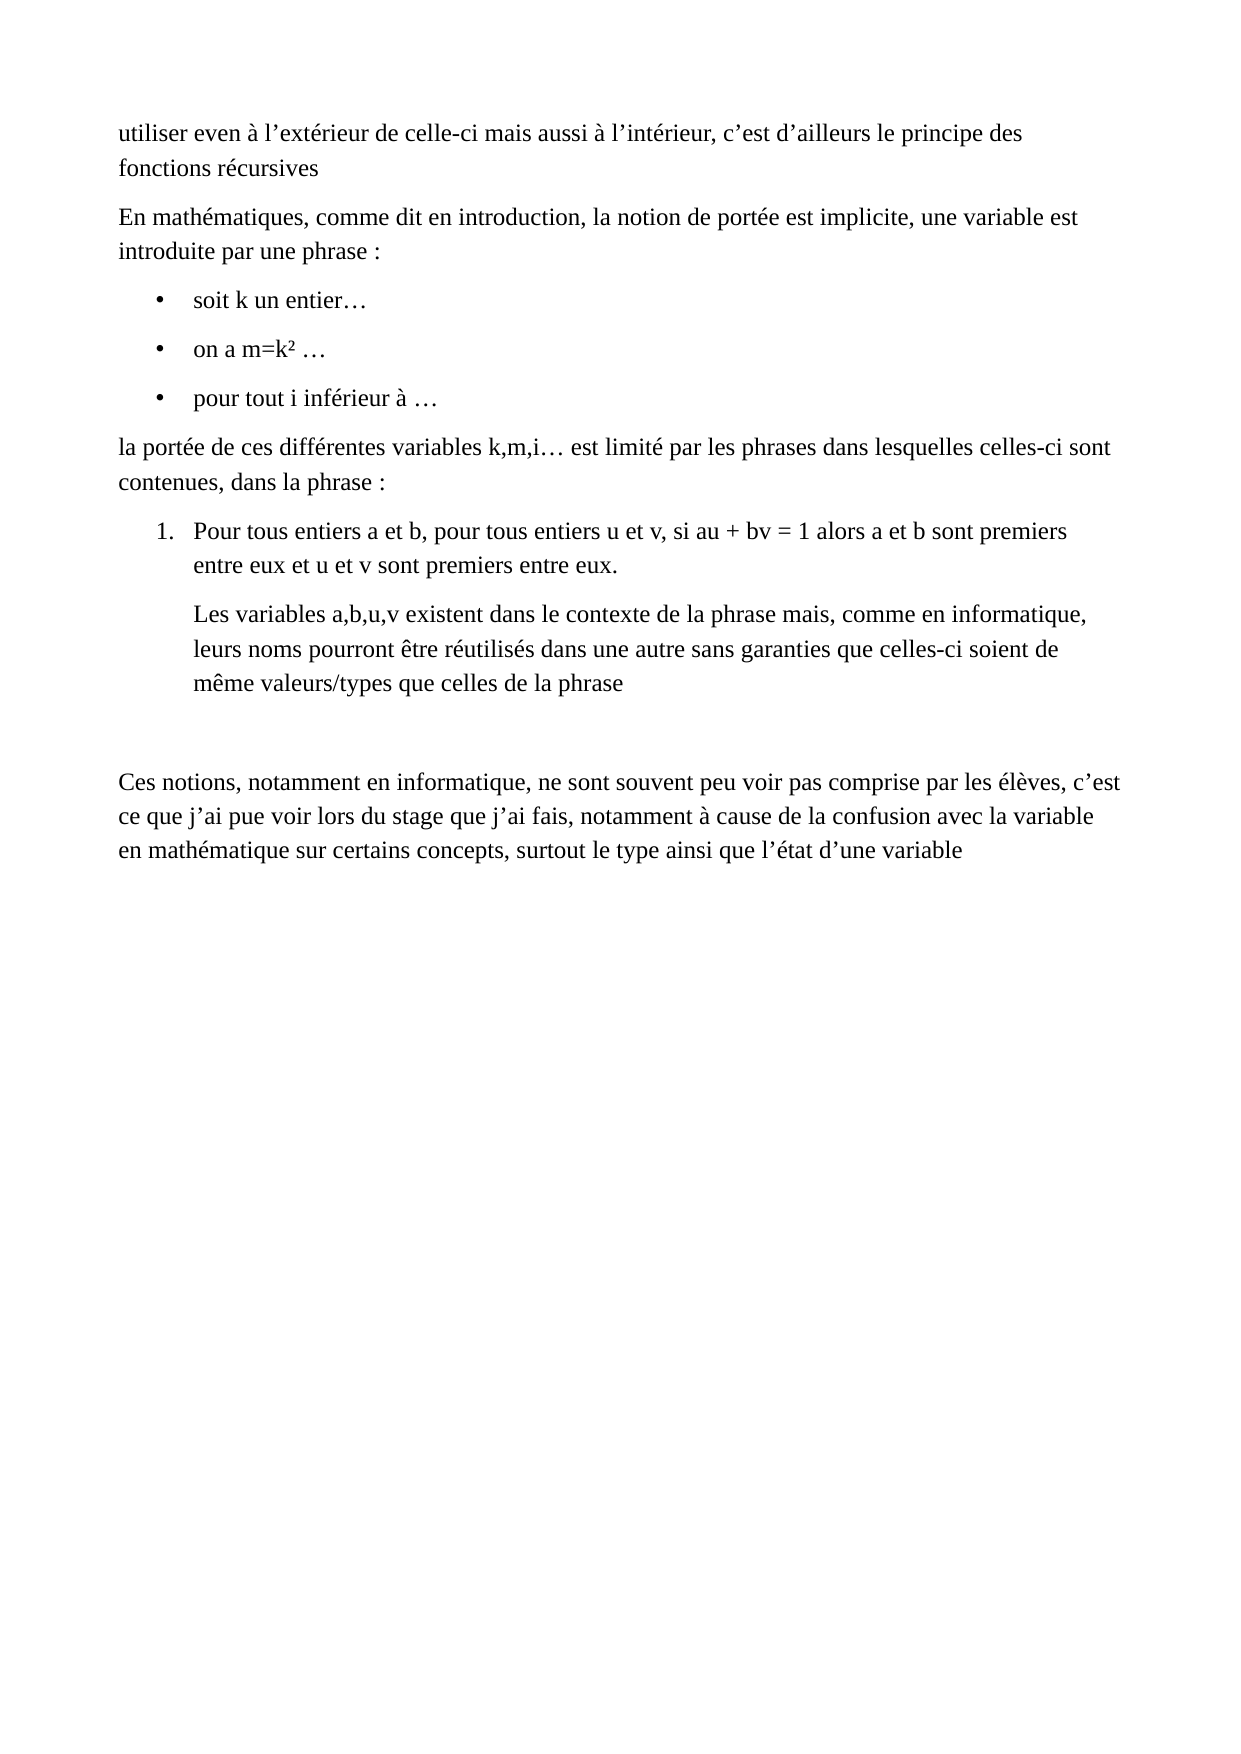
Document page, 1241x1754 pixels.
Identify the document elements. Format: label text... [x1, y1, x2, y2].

list Les variables a,b,u,v existent dans le contexte de la phrase mais, comme en informatique, leurs noms pourront être réutilisés dans une autre sans garanties que celles-ci soient de même valeurs/types que celles de la phrase [156, 599, 1122, 697]
list on a m=k² … [156, 334, 1122, 363]
text la portée de ces différentes variables k,m,i… est limité par les phrases dans lesquelles celles-ci sont contenues, dans la phrase : [118, 432, 1122, 496]
text En mathématiques, comme dit en introduction, la notion de portée est implicite, une variable est introduite par une phrase : [118, 202, 1122, 265]
text Ces notions, notamment en informatique, ne sont souvent peu voir pas comprise par les élèves, c’est ce que j’ai pue voir lors du stage que j’ai fais, notamment à cause de la confusion avec la variable en mathématique sur certains concepts, surtout le type ainsi que l’état d’une variable [118, 767, 1122, 864]
text utiliser even à l’extérieur de celle-ci mais aussi à l’intérieur, c’est d’ailleurs le principe des fonctions récursives [118, 118, 1122, 181]
list soit k un entier… [156, 285, 1122, 314]
list pour tout i inférieur à … [156, 383, 1122, 412]
list Pour tous entiers a et b, pour tous entiers u et v, si au + bv = 1 alors a et b sont premiers entre eux et u et v sont premiers entre eux. [156, 516, 1122, 579]
